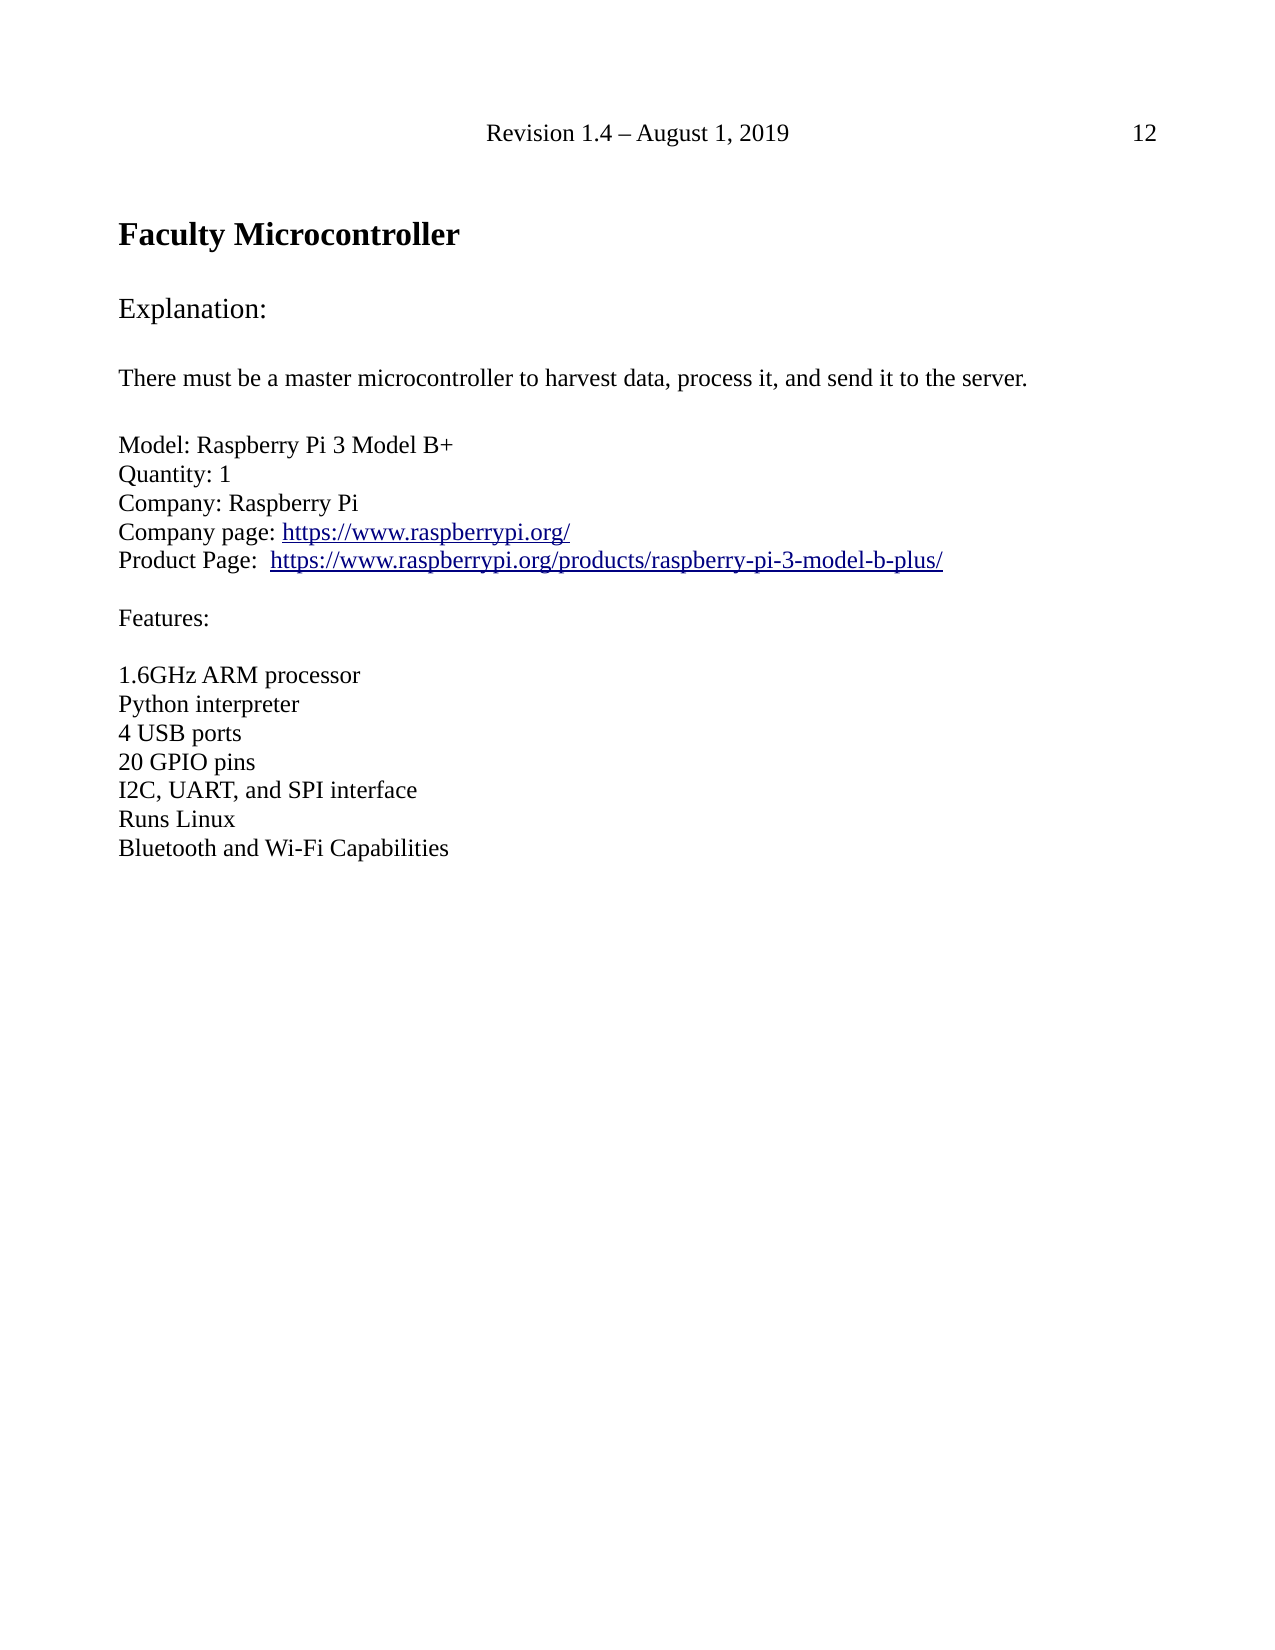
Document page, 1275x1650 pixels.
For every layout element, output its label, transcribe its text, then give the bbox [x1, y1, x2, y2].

text Bluetooth and Wi-Fi Capabilities [118, 833, 1157, 862]
text Model: Raspberry Pi 3 Model B+ [118, 430, 1157, 459]
text I2C, UART, and SPI interface [118, 775, 1157, 804]
text 1.6GHz ARM processor [118, 660, 1157, 689]
text Runs Linux [118, 804, 1157, 833]
text Python interpreter [118, 689, 1157, 718]
text 4 USB ports [118, 718, 1157, 747]
text Company: Raspberry Pi [118, 488, 1157, 517]
text Product Page: https://www.raspberrypi.org/products/raspberry-pi-3-model-b-plus/ [118, 545, 1157, 574]
text Company page: https://www.raspberrypi.org/ [118, 517, 1157, 545]
text Features: [118, 603, 1157, 632]
text Quantity: 1 [118, 459, 1157, 488]
text Faculty Microcontroller [118, 215, 1157, 253]
text There must be a master microcontroller to harvest data, process it, and send it to the server. [118, 363, 1157, 392]
text Explanation: [118, 291, 1157, 325]
text 20 GPIO pins [118, 747, 1157, 775]
